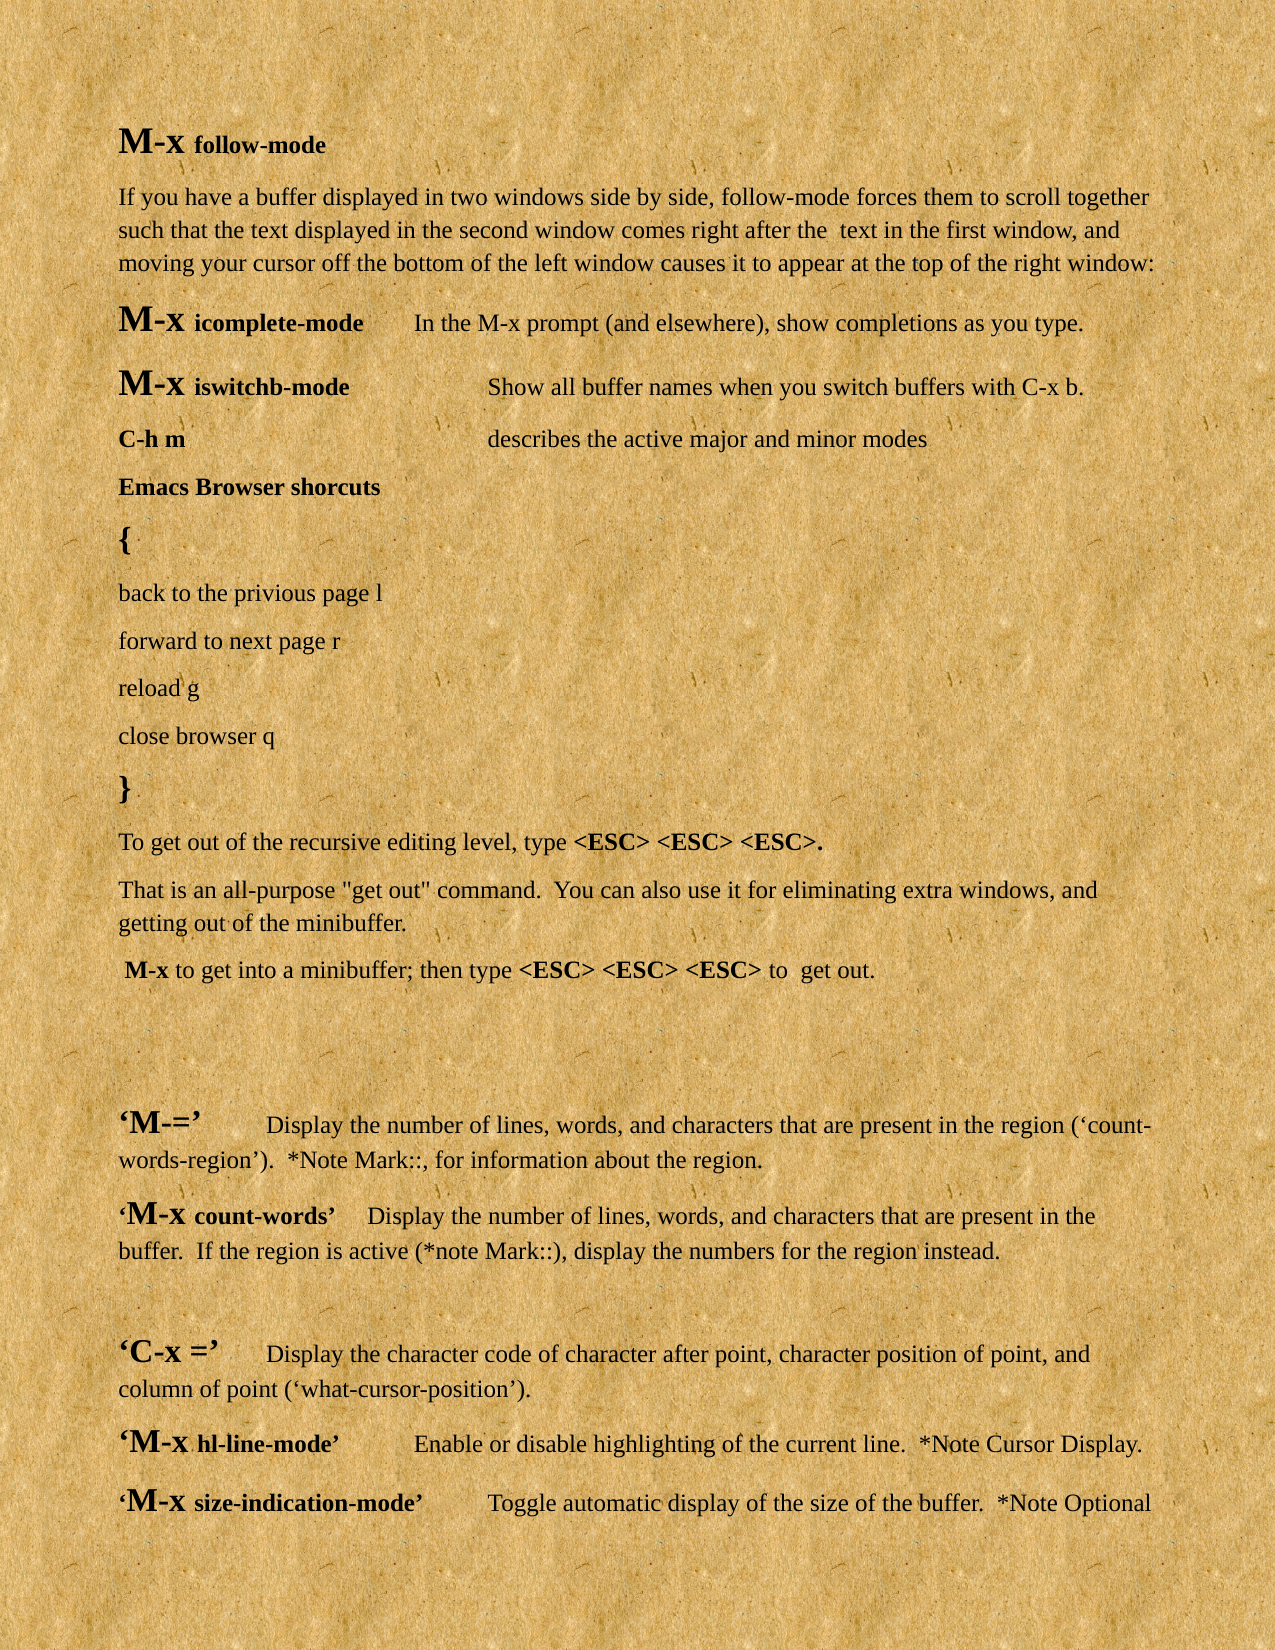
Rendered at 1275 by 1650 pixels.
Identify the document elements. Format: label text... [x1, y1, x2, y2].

text ‘C-x =’ Display the character code of character after point, character position of point, and column of point (‘what-cursor-position’). [118, 1331, 1157, 1402]
text ‘M-x size-indication-mode’ Toggle automatic display of the size of the buffer. *Note Optional [118, 1480, 1157, 1518]
text M-x icomplete-mode In the M-x prompt (and elsewhere), show completions as you type. [118, 296, 1157, 339]
text { [118, 519, 1157, 558]
text forward to next page r [118, 626, 1157, 654]
text ‘M-=’ Display the number of lines, words, and characters that are present in the region (‘count-words-region’). *Note Mark::, for information about the region. [118, 1098, 1157, 1174]
text Emacs Browser shorcuts [118, 472, 1157, 501]
text back to the privious page l [118, 578, 1157, 607]
text M-x iswitchb-mode Show all buffer names when you switch buffers with C-x b. [118, 360, 1157, 403]
text ‘M-x count-words’ Display the number of lines, words, and characters that are present in the buffer. If the region is active (*note Mark::), display the numbers for the region instead. [118, 1193, 1157, 1264]
text close browser q [118, 721, 1157, 750]
text } [118, 768, 1157, 807]
text reload g [118, 673, 1157, 702]
text That is an all-purpose "get out" command. You can also use it for eliminating extra windows, and getting out of the minibuffer. [118, 875, 1157, 937]
text M-x follow-mode [118, 118, 1157, 161]
text ‘M-x hl-line-mode’ Enable or disable highlighting of the current line. *Note Cursor Display. [118, 1421, 1157, 1459]
text M-x to get into a minibuffer; then type <ESC> <ESC> <ESC> to get out. [118, 955, 1157, 984]
picture [0, 0, 1275, 1650]
text If you have a buffer displayed in two windows side by side, follow-mode forces them to scroll together such that the text displayed in the second window comes right after the text in the first window, and moving your cursor off the bottom of the left window causes it to appear at the top of the right window: [118, 182, 1157, 277]
text C-h m describes the active major and minor modes [118, 424, 1157, 453]
text To get out of the recursive editing level, type <ESC> <ESC> <ESC>. [118, 827, 1157, 856]
